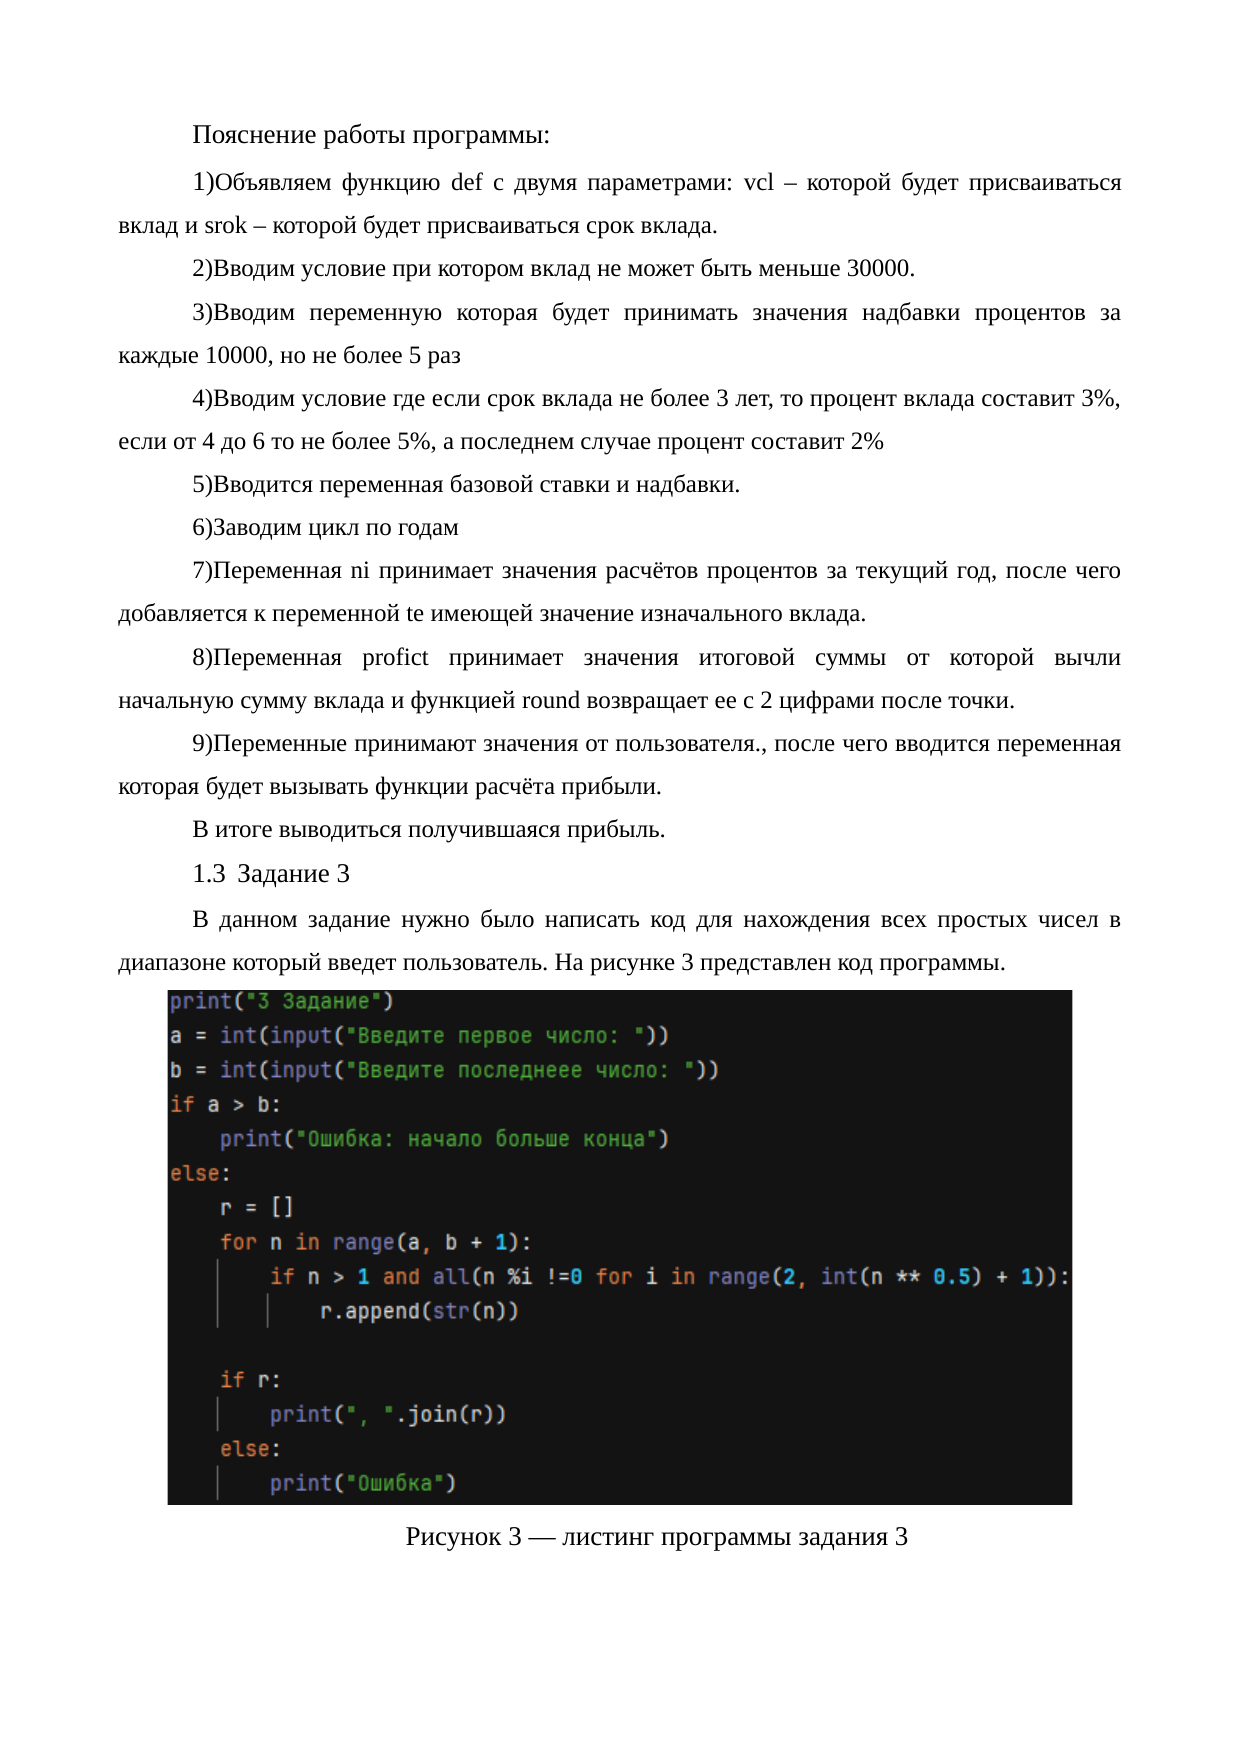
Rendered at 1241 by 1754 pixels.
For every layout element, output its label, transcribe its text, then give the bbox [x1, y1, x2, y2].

text Рисунок 3 — листинг программы задания 3 [118, 990, 1122, 1551]
text 4)Вводим условие где если срок вклада не более 3 лет, то процент вклада составит 3%, если от 4 до 6 то не более 5%, а последнем случае процент составит 2% [118, 383, 1122, 455]
picture [167, 990, 1073, 1505]
text Пояснение работы программы: [118, 118, 1122, 149]
text 6)Заводим цикл по годам [118, 512, 1122, 541]
text 3)Вводим переменную которая будет принимать значения надбавки процентов за каждые 10000, но не более 5 раз [118, 297, 1122, 368]
text 5)Вводится переменная базовой ставки и надбавки. [118, 469, 1122, 498]
text 1)Объявляем функцию def с двумя параметрами: vcl – которой будет присваиваться вклад и srok – которой будет присваиваться срок вклада. [118, 165, 1122, 239]
text В итоге выводиться получившаяся прибыль. [118, 814, 1122, 843]
text 2)Вводим условие при котором вклад не может быть меньше 30000. [118, 253, 1122, 282]
text 8)Переменная profict принимает значения итоговой суммы от которой вычли начальную сумму вклада и функцией round возвращает ее с 2 цифрами после точки. [118, 642, 1122, 713]
list Задание 3 [118, 857, 1122, 888]
text 7)Переменная ni принимает значения расчётов процентов за текущий год, после чего добавляется к переменной te имеющей значение изначального вклада. [118, 555, 1122, 627]
text 9)Переменные принимают значения от пользователя., после чего вводится переменная которая будет вызывать функции расчёта прибыли. [118, 728, 1122, 800]
text В данном задание нужно было написать код для нахождения всех простых чисел в диапазоне который введет пользователь. На рисунке 3 представлен код программы. [118, 904, 1122, 976]
